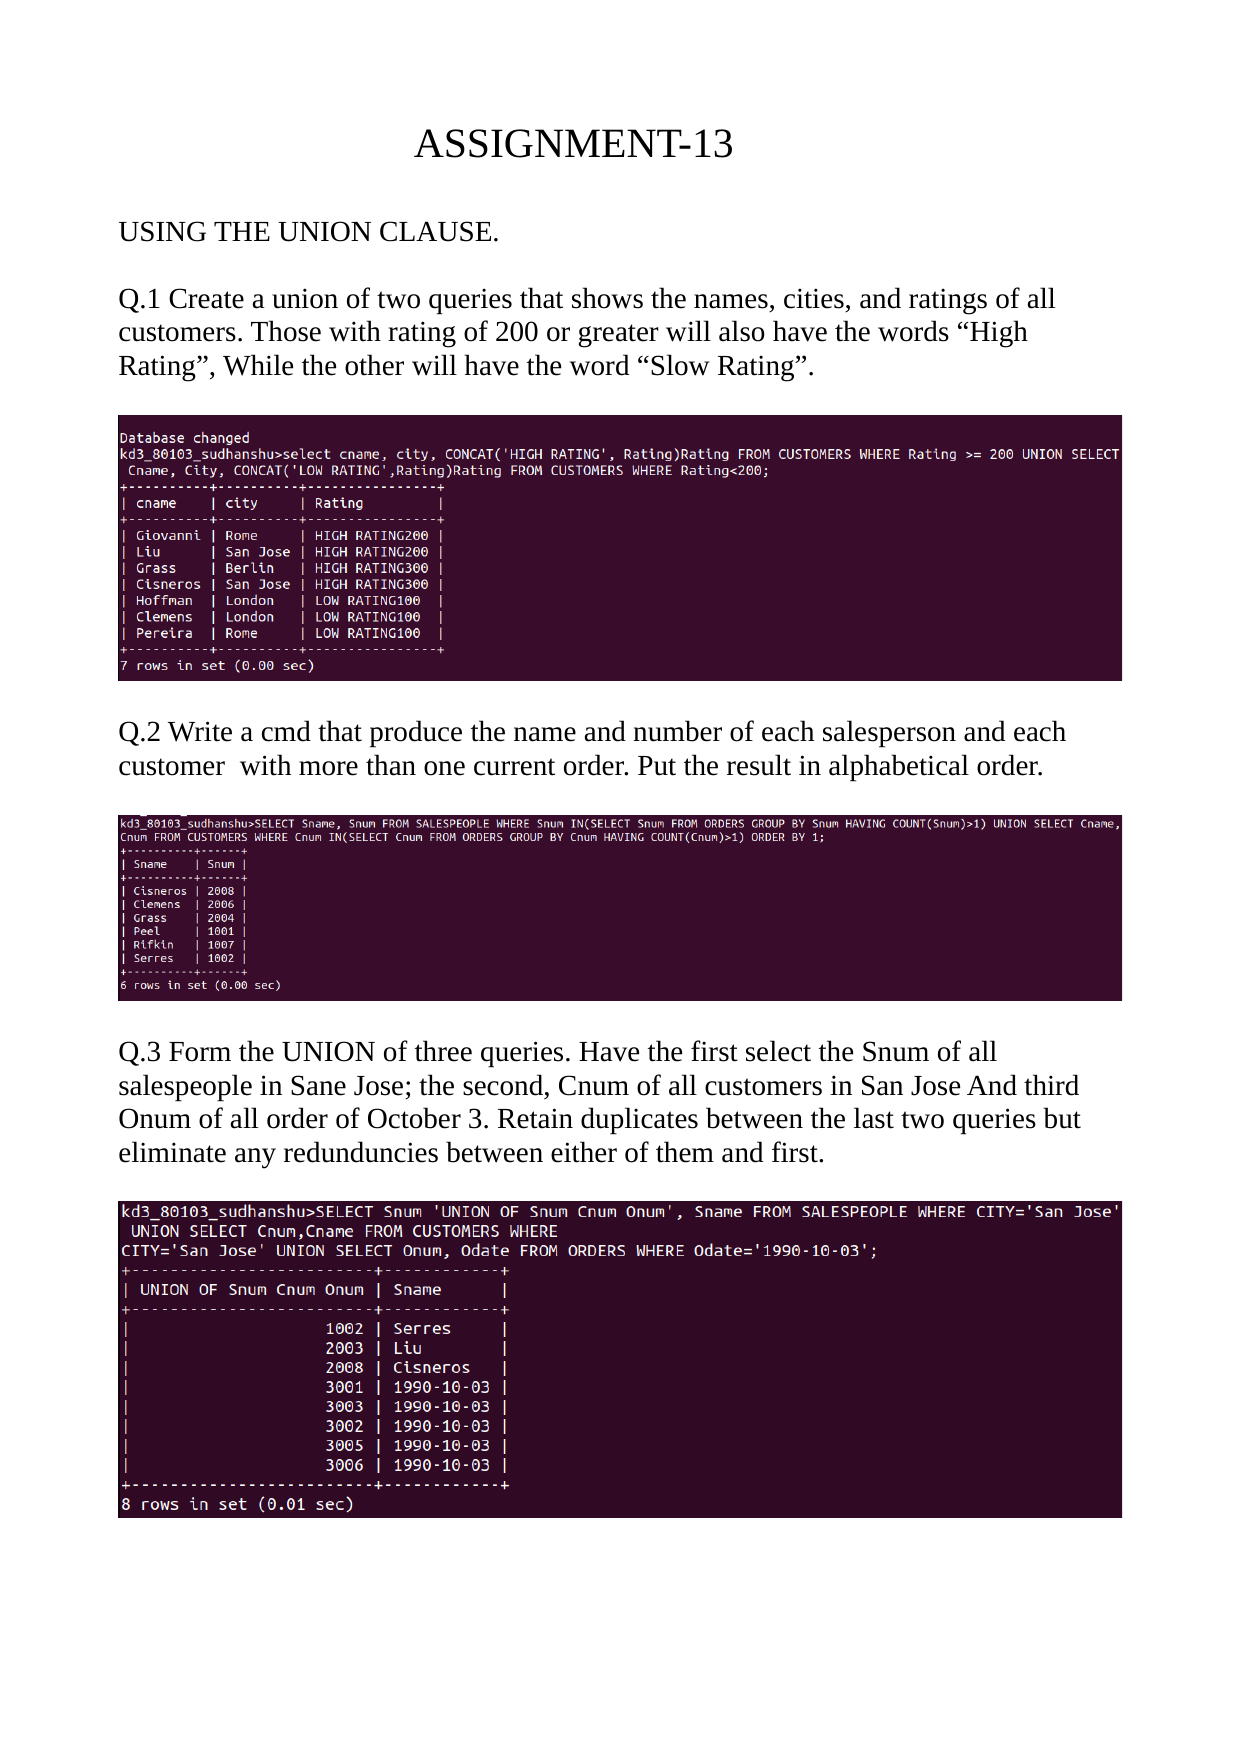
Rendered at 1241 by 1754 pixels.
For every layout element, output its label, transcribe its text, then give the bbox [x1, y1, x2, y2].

picture [118, 415, 1123, 681]
picture [118, 1201, 1123, 1518]
text USING THE UNION CLAUSE. [118, 214, 1122, 247]
text Q.3 Form the UNION of three queries. Have the first select the Snum of all salespeople in Sane Jose; the second, Cnum of all customers in San Jose And third Onum of all order of October 3. Retain duplicates between the last two queries but eliminate any redunduncies between either of them and first. [118, 1034, 1122, 1168]
text ASSIGNMENT-13 [118, 118, 1122, 166]
text Q.2 Write a cmd that produce the name and number of each salesperson and each customer with more than one current order. Put the result in alphabetical order. [118, 714, 1122, 782]
text Q.1 Create a union of two queries that shows the names, cities, and ratings of all customers. Those with rating of 200 or greater will also have the words “High Rating”, While the other will have the word “Slow Rating”. [118, 281, 1122, 382]
picture [118, 815, 1123, 1001]
